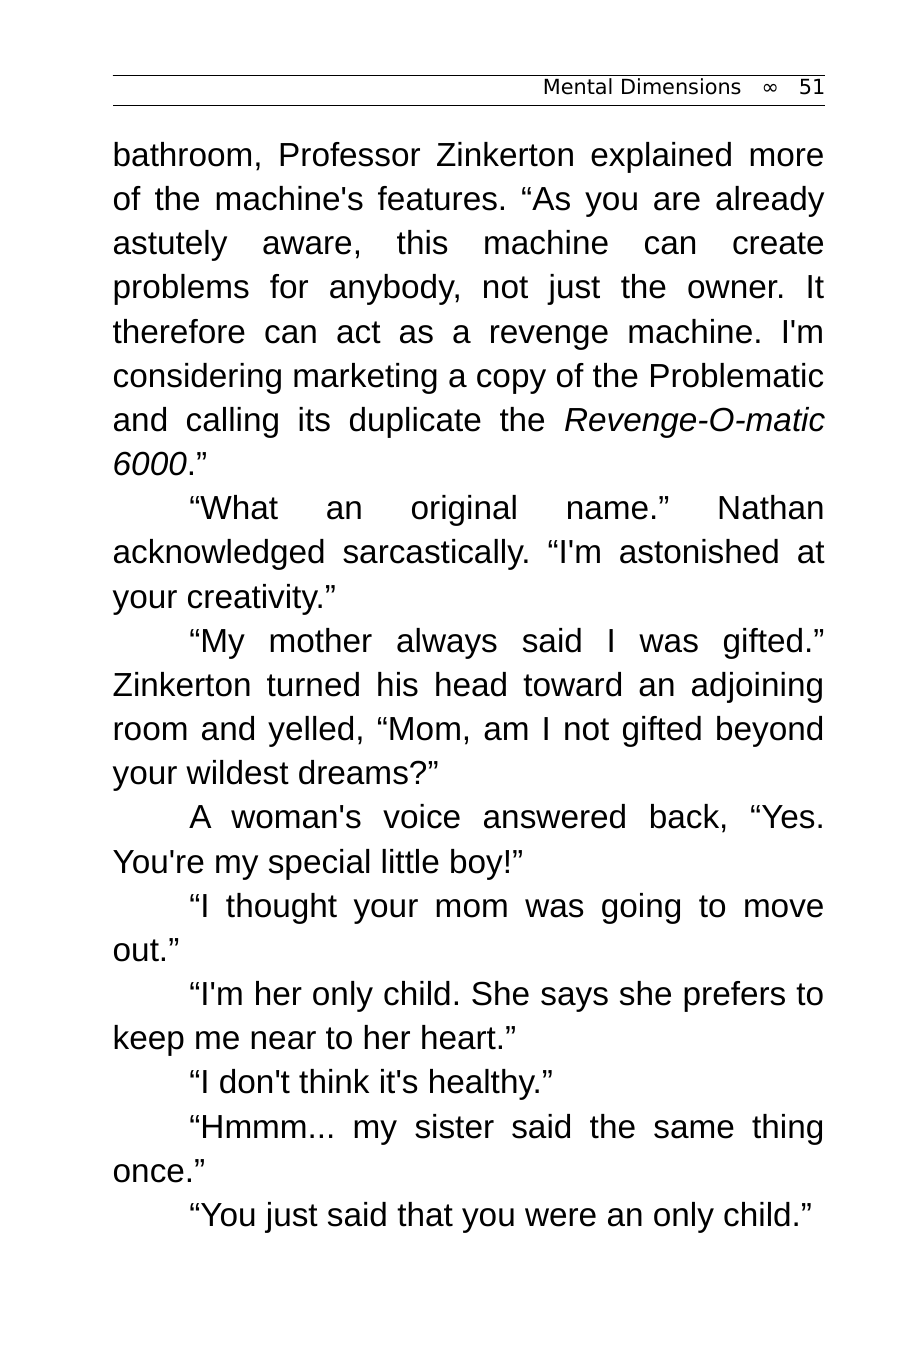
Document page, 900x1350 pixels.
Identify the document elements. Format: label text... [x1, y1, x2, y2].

text “You just said that you were an only child.” [112, 1195, 825, 1233]
text “I don't think it's healthy.” [112, 1062, 825, 1101]
text “My mother always said I was gifted.” Zinkerton turned his head toward an adjoining room and yelled, “Mom, am I not gifted beyond your wildest dreams?” [112, 621, 825, 792]
text “I'm her only child. She says she prefers to keep me near to her heart.” [112, 974, 825, 1057]
text “What an original name.” Nathan acknowledged sarcastically. “I'm astonished at your creativity.” [112, 488, 825, 615]
text bathroom, Professor Zinkerton explained more of the machine's features. “As you are already astutely aware, this machine can create problems for anybody, not just the owner. It therefore can act as a revenge machine. I'm considering marketing a copy of the Problematic and calling its duplicate the Revenge-O-matic 6000.” [112, 135, 825, 483]
text “Hmmm... my sister said the same thing once.” [112, 1107, 825, 1189]
text A woman's voice answered back, “Yes. You're my special little boy!” [112, 797, 825, 880]
text “I thought your mom was going to move out.” [112, 886, 825, 968]
